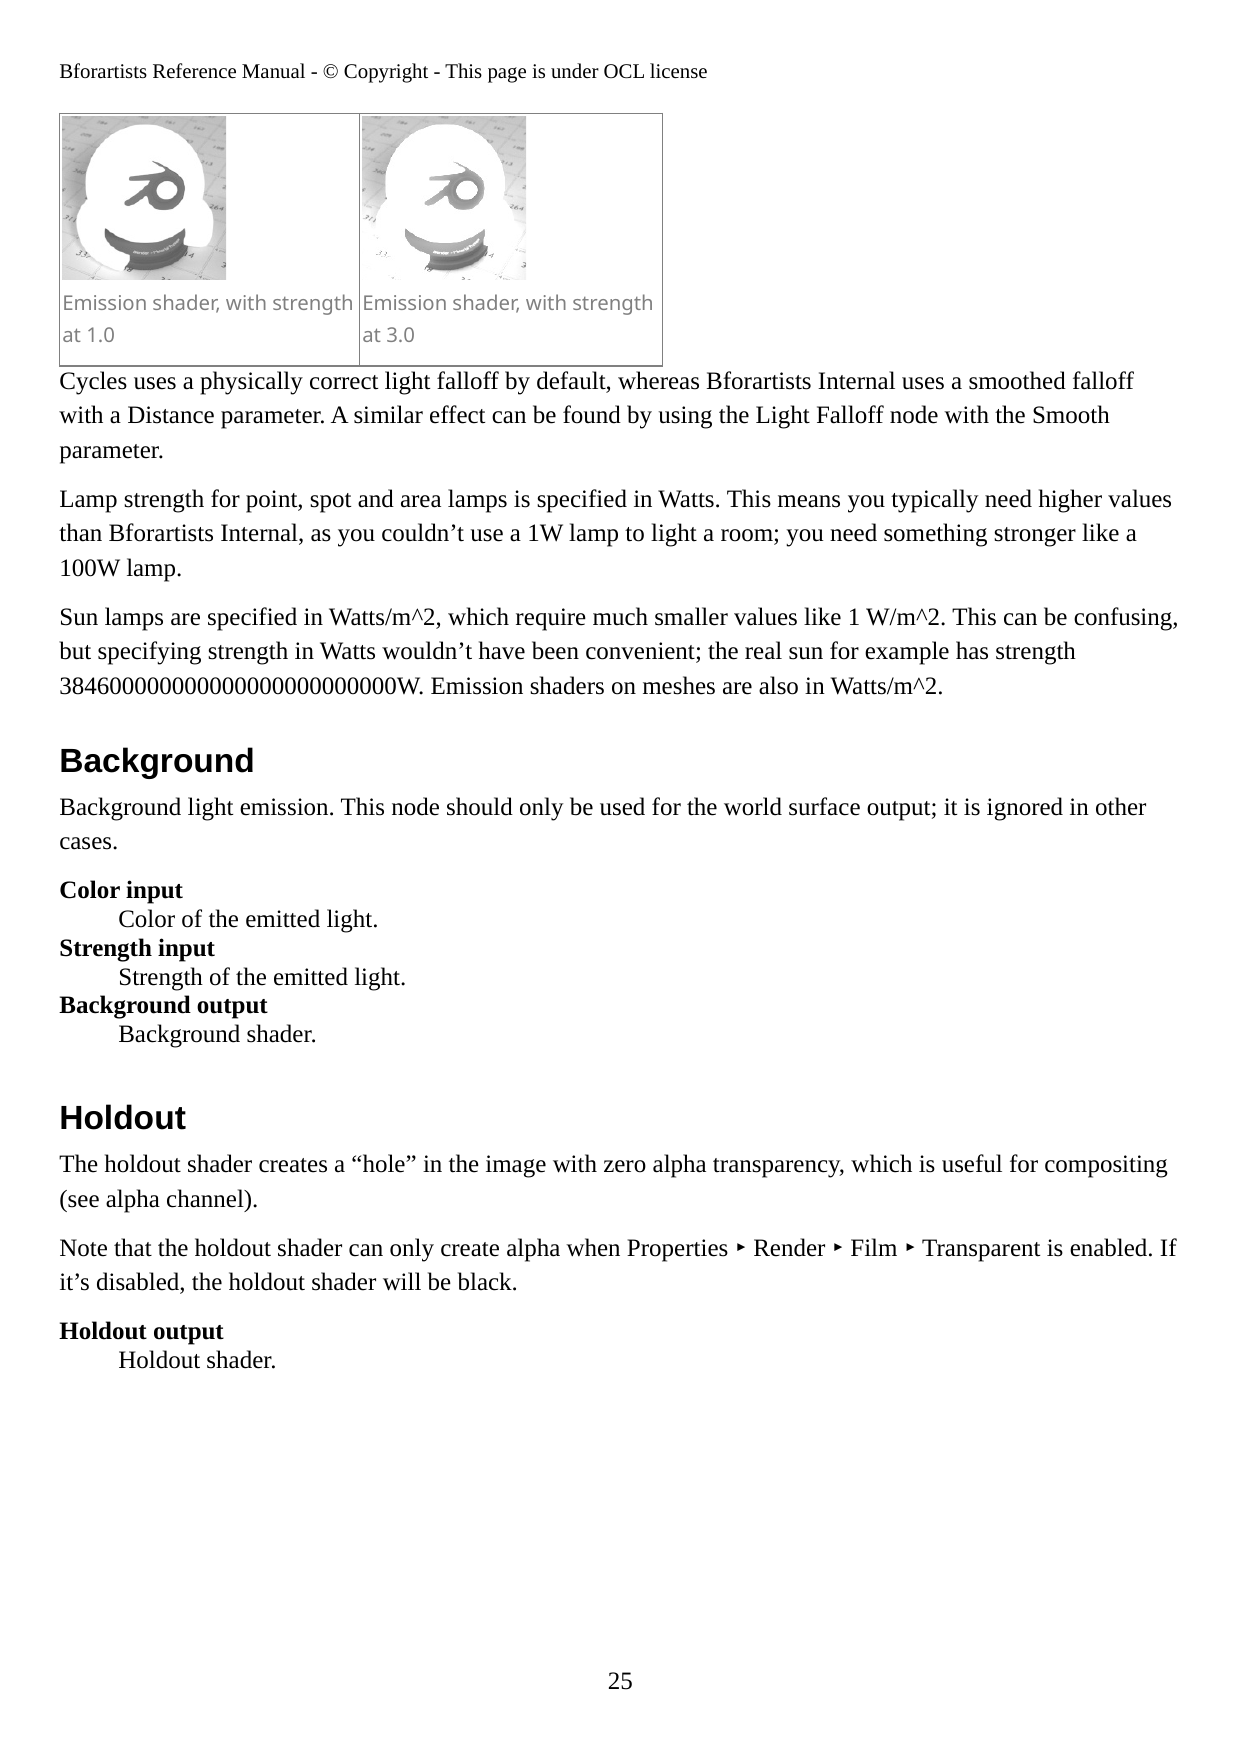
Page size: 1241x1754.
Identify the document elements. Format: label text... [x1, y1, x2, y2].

text The holdout shader creates a “hole” in the image with zero alpha transparency, which is useful for compositing (see alpha channel). [59, 1149, 1181, 1213]
text Lamp strength for point, spot and area lamps is specified in Watts. This means you typically need higher values than Bforartists Internal, as you couldn’t use a 1W lamp to light a room; you need something stronger like a 100W lamp. [59, 484, 1181, 582]
picture [362, 116, 527, 280]
subtitle Background [59, 741, 1181, 779]
text Note that the holdout shader can only create alpha when Properties ‣ Render ‣ Film ‣ Transparent is enabled. If it’s disabled, the holdout shader will be black. [59, 1233, 1181, 1296]
subtitle Strength input [59, 933, 1181, 962]
picture [62, 116, 227, 280]
text Sun lamps are specified in Watts/m^2, which require much smaller values like 1 W/m^2. This can be confusing, but specifying strength in Watts wouldn’t have been convenient; the real sun for example has strength 384600000000000000000000000W. Emission shaders on meshes are also in Watts/m^2. [59, 602, 1181, 699]
list Color of the emitted light. [118, 904, 1181, 933]
list Holdout shader. [118, 1345, 1181, 1374]
text Background light emission. This node should only be used for the world surface output; it is ignored in other cases. [59, 792, 1181, 855]
list Strength of the emitted light. [118, 962, 1181, 990]
table_header Emission shader, with strength at 3.0 [360, 114, 662, 365]
subtitle Holdout [59, 1098, 1181, 1137]
subtitle Color input [59, 875, 1181, 904]
subtitle Holdout output [59, 1316, 1181, 1345]
list Background shader. [118, 1019, 1181, 1048]
table_header Emission shader, with strength at 1.0 [60, 114, 359, 365]
subtitle Background output [59, 990, 1181, 1019]
text Cycles uses a physically correct light falloff by default, whereas Bforartists Internal uses a smoothed falloff with a Distance parameter. A similar effect can be found by using the Light Falloff node with the Smooth parameter. [59, 366, 1181, 463]
